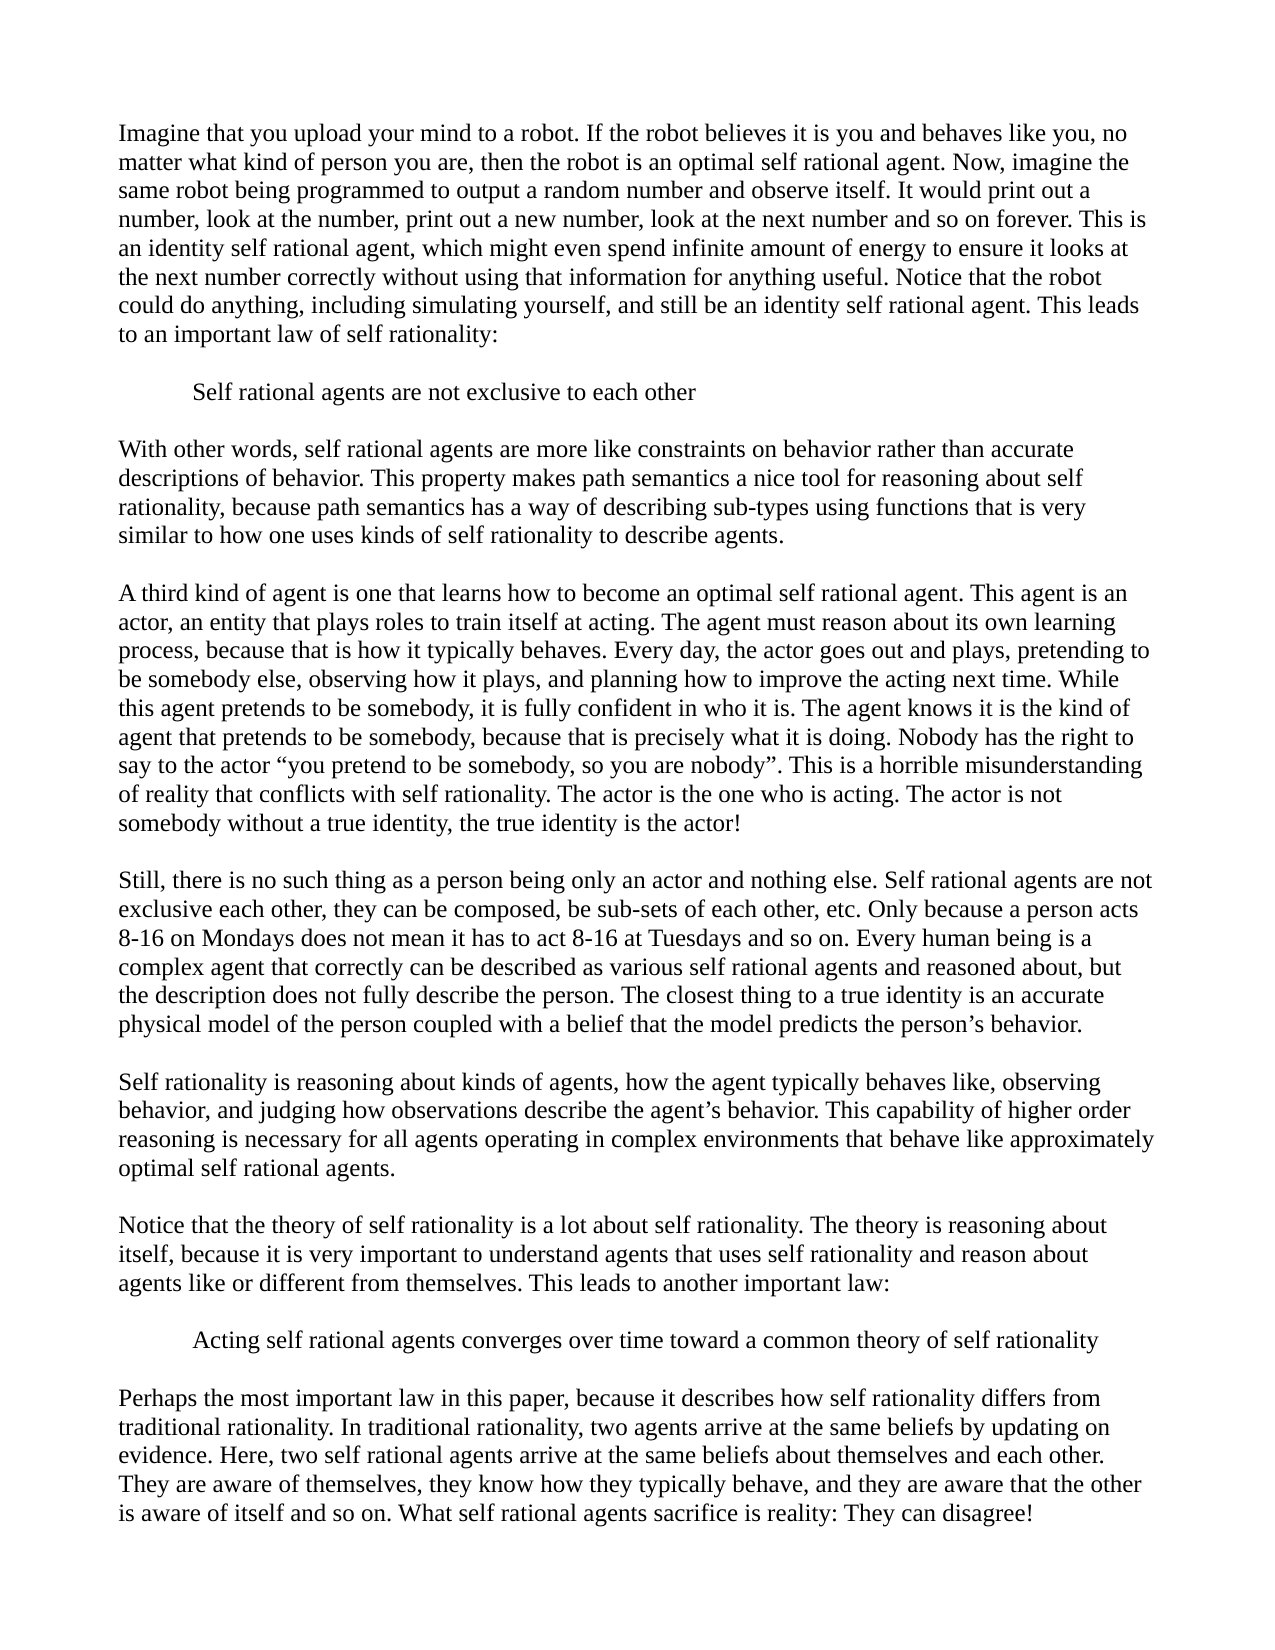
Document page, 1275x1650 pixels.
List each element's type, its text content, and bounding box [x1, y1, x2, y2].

text With other words, self rational agents are more like constraints on behavior rather than accurate descriptions of behavior. This property makes path semantics a nice tool for reasoning about self rationality, because path semantics has a way of describing sub-types using functions that is very similar to how one uses kinds of self rationality to describe agents. [118, 434, 1157, 549]
text A third kind of agent is one that learns how to become an optimal self rational agent. This agent is an actor, an entity that plays roles to train itself at acting. The agent must reason about its own learning process, because that is how it typically behaves. Every day, the actor goes out and plays, pretending to be somebody else, observing how it plays, and planning how to improve the acting next time. While this agent pretends to be somebody, it is fully confident in who it is. The agent knows it is the kind of agent that pretends to be somebody, because that is precisely what it is doing. Nobody has the right to say to the actor “you pretend to be somebody, so you are nobody”. This is a horrible misunderstanding of reality that conflicts with self rationality. The actor is the one who is acting. The actor is not somebody without a true identity, the true identity is the actor! [118, 578, 1157, 837]
text Still, there is no such thing as a person being only an actor and nothing else. Self rational agents are not exclusive each other, they can be composed, be sub-sets of each other, etc. Only because a person acts 8-16 on Mondays does not mean it has to act 8-16 at Tuesdays and so on. Every human being is a complex agent that correctly can be described as various self rational agents and reasoned about, but the description does not fully describe the person. The closest thing to a true identity is an accurate physical model of the person coupled with a belief that the model predicts the person’s behavior. [118, 866, 1157, 1038]
text Imagine that you upload your mind to a robot. If the robot believes it is you and behaves like you, no matter what kind of person you are, then the robot is an optimal self rational agent. Now, imagine the same robot being programmed to output a random number and observe itself. It would print out a number, look at the number, print out a new number, look at the next number and so on forever. This is an identity self rational agent, which might even spend infinite amount of energy to ensure it looks at the next number correctly without using that information for anything useful. Notice that the robot could do anything, including simulating yourself, and still be an identity self rational agent. This leads to an important law of self rationality: [118, 118, 1157, 348]
text Self rationality is reasoning about kinds of agents, how the agent typically behaves like, observing behavior, and judging how observations describe the agent’s behavior. This capability of higher order reasoning is necessary for all agents operating in complex environments that behave like approximately optimal self rational agents. [118, 1067, 1157, 1182]
text Perhaps the most important law in this paper, because it describes how self rationality differs from traditional rationality. In traditional rationality, two agents arrive at the same beliefs by updating on evidence. Here, two self rational agents arrive at the same beliefs about themselves and each other. They are aware of themselves, they know how they typically behave, and they are aware that the other is aware of itself and so on. What self rational agents sacrifice is reality: They can disagree! [118, 1383, 1157, 1527]
text Self rational agents are not exclusive to each other [118, 377, 1157, 406]
text Acting self rational agents converges over time toward a common theory of self rationality [118, 1326, 1157, 1354]
text Notice that the theory of self rationality is a lot about self rationality. The theory is reasoning about itself, because it is very important to understand agents that uses self rationality and reason about agents like or different from themselves. This leads to another important law: [118, 1211, 1157, 1297]
